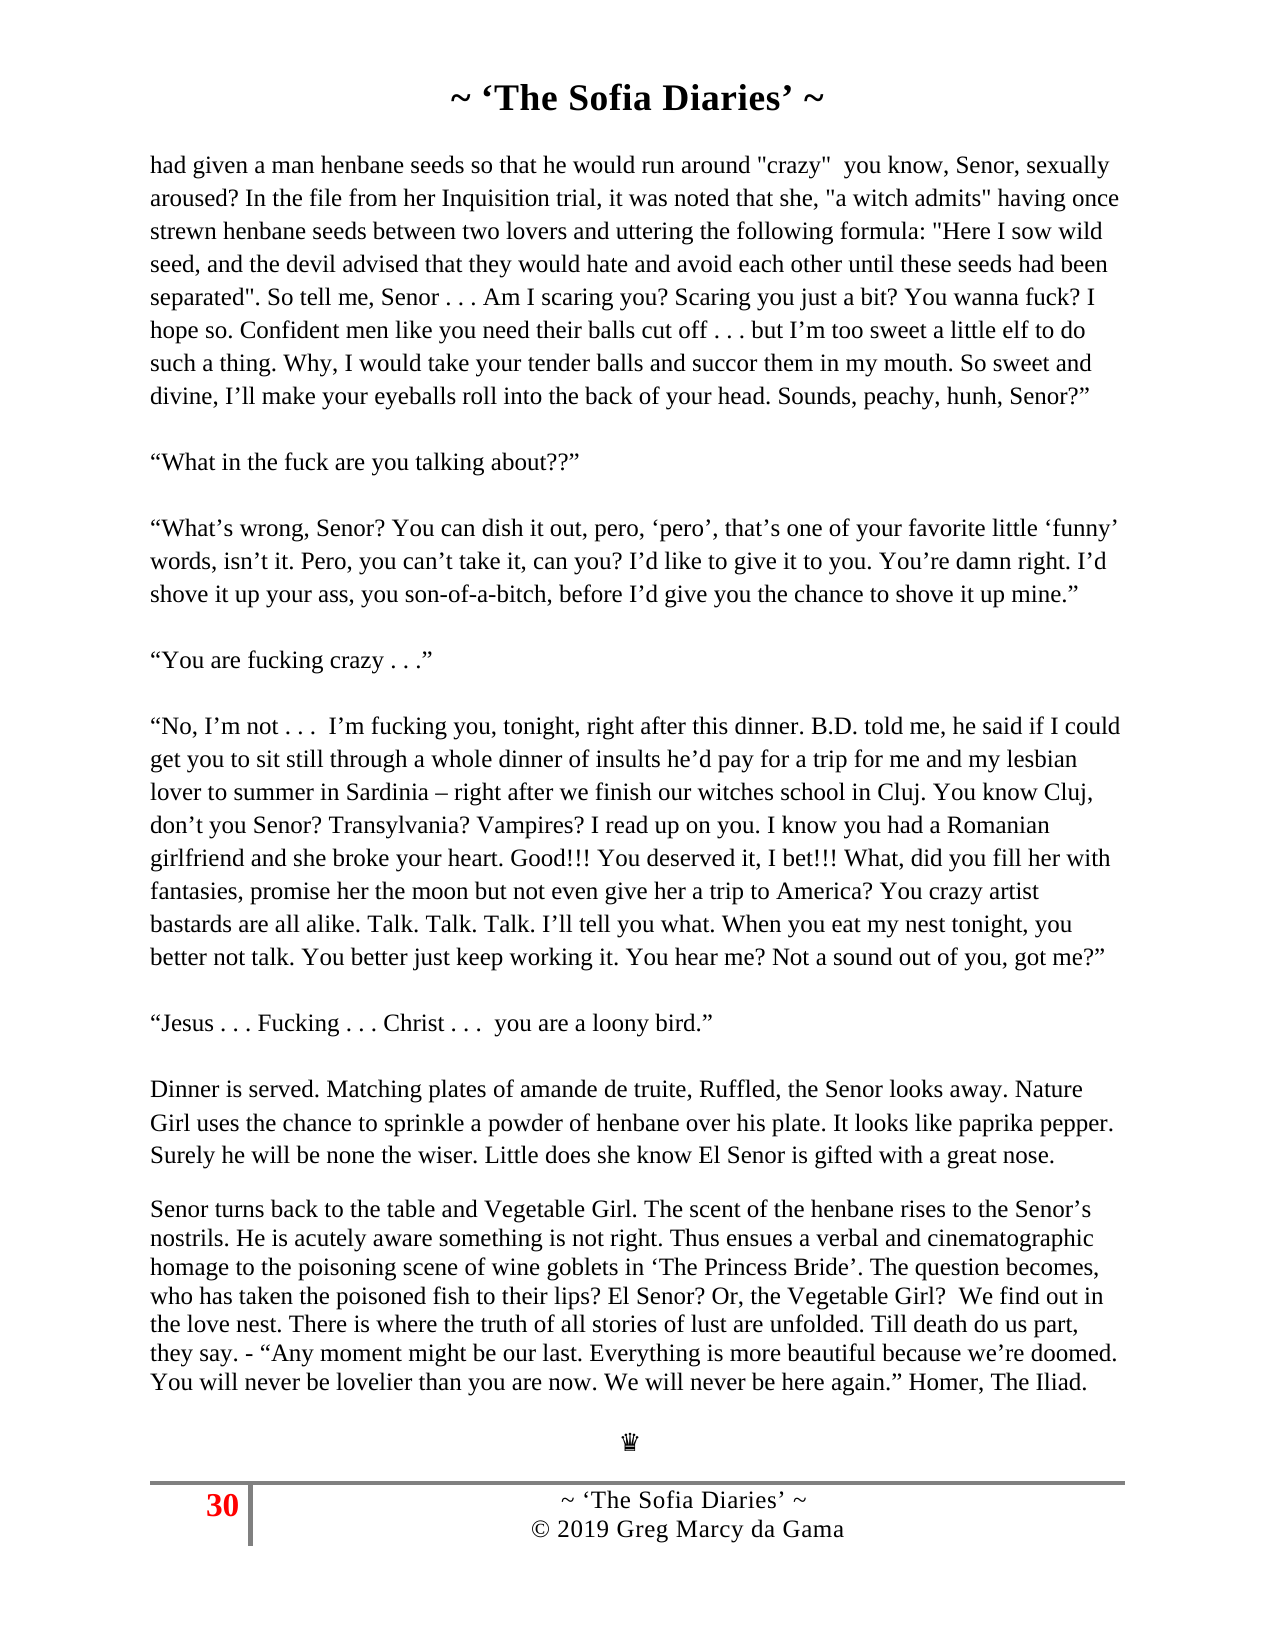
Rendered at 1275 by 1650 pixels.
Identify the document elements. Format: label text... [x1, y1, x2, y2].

text had given a man henbane seeds so that he would run around "crazy" you know, Senor, sexually aroused? In the file from her Inquisition trial, it was noted that she, "a witch admits" having once strewn henbane seeds between two lovers and uttering the following formula: "Here I sow wild seed, and the devil advised that they would hate and avoid each other until these seeds had been separated". So tell me, Senor . . . Am I scaring you? Scaring you just a bit? You wanna fuck? I hope so. Confident men like you need their balls cut off . . . but I’m too sweet a little elf to do such a thing. Why, I would take your tender balls and succor them in my mouth. So sweet and divine, I’ll make your eyeballs roll into the back of your head. Sounds, peachy, hunh, Senor?” “What in the fuck are you talking about??” “What’s wrong, Senor? You can dish it out, pero, ‘pero’, that’s one of your favorite little ‘funny’ words, isn’t it. Pero, you can’t take it, can you? I’d like to give it to you. You’re damn right. I’d shove it up your ass, you son-of-a-bitch, before I’d give you the chance to shove it up mine.” “You are fucking crazy . . .” “No, I’m not . . . I’m fucking you, tonight, right after this dinner. B.D. told me, he said if I could get you to sit still through a whole dinner of insults he’d pay for a trip for me and my lesbian lover to summer in Sardinia – right after we finish our witches school in Cluj. You know Cluj, don’t you Senor? Transylvania? Vampires? I read up on you. I know you had a Romanian girlfriend and she broke your heart. Good!!! You deserved it, I bet!!! What, did you fill her with fantasies, promise her the moon but not even give her a trip to America? You crazy artist bastards are all alike. Talk. Talk. Talk. I’ll tell you what. When you eat my nest tonight, you better not talk. You better just keep working it. You hear me? Not a sound out of you, got me?” “Jesus . . . Fucking . . . Christ . . . you are a loony bird.” Dinner is served. Matching plates of amande de truite, Ruffled, the Senor looks away. Nature Girl uses the chance to sprinkle a powder of henbane over his plate. It looks like paprika pepper. Surely he will be none the wiser. Little does she know El Senor is gifted with a great nose. [150, 150, 1125, 1169]
text Senor turns back to the table and Vegetable Girl. The scent of the henbane rises to the Senor’s nostrils. He is acutely aware something is not right. Thus ensues a verbal and cinematographic homage to the poisoning scene of wine goblets in ‘The Princess Bride’. The question becomes, who has taken the poisoned fish to their lips? El Senor? Or, the Vegetable Girl? We find out in the love nest. There is where the truth of all stories of lust are unfolded. Till death do us part, they say. - “Any moment might be our last. Everything is more beautiful because we’re doomed. You will never be lovelier than you are now. We will never be here again.” Homer, The Iliad. ♛ [150, 1194, 1125, 1458]
